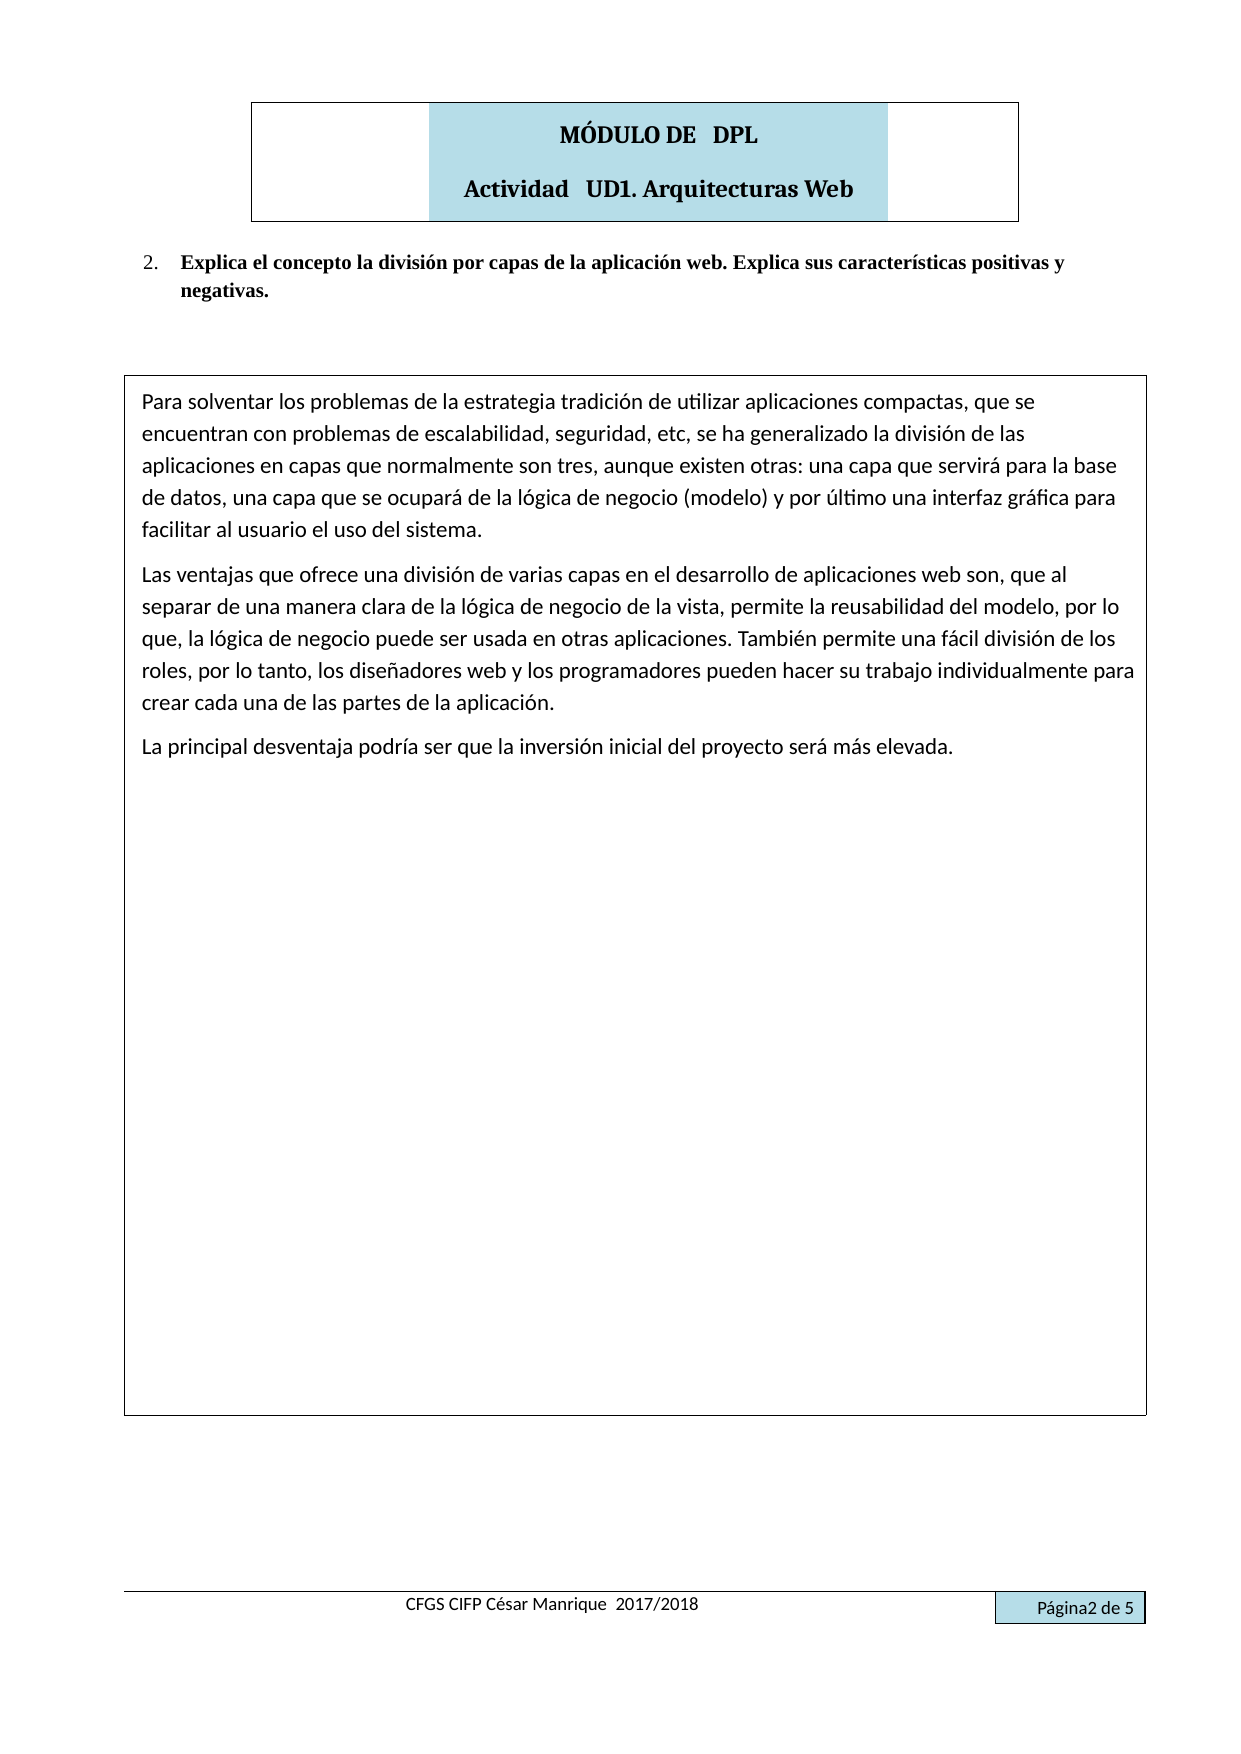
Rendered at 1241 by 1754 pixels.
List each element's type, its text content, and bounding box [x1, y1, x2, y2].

list Explica el concepto la división por capas de la aplicación web. Explica sus características positivas y negativas. [143, 250, 1146, 302]
table_header Para solventar los problemas de la estrategia tradición de utilizar aplicaciones compactas, que se encuentran con problemas de escalabilidad, seguridad, etc, se ha generalizado la división de las aplicaciones en capas que normalmente son tres, aunque existen otras: una capa que servirá para la base de datos, una capa que se ocupará de la lógica de negocio (modelo) y por último una interfaz gráfica para facilitar al usuario el uso del sistema. Las ventajas que ofrece una división de varias capas en el desarrollo de aplicaciones web son, que al separar de una manera clara de la lógica de negocio de la vista, permite la reusabilidad del modelo, por lo que, la lógica de negocio puede ser usada en otras aplicaciones. También permite una fácil división de los roles, por lo tanto, los diseñadores web y los programadores pueden hacer su trabajo individualmente para crear cada una de las partes de la aplicación. La principal desventaja podría ser que la inversión inicial del proyecto será más elevada. [125, 376, 1146, 1414]
